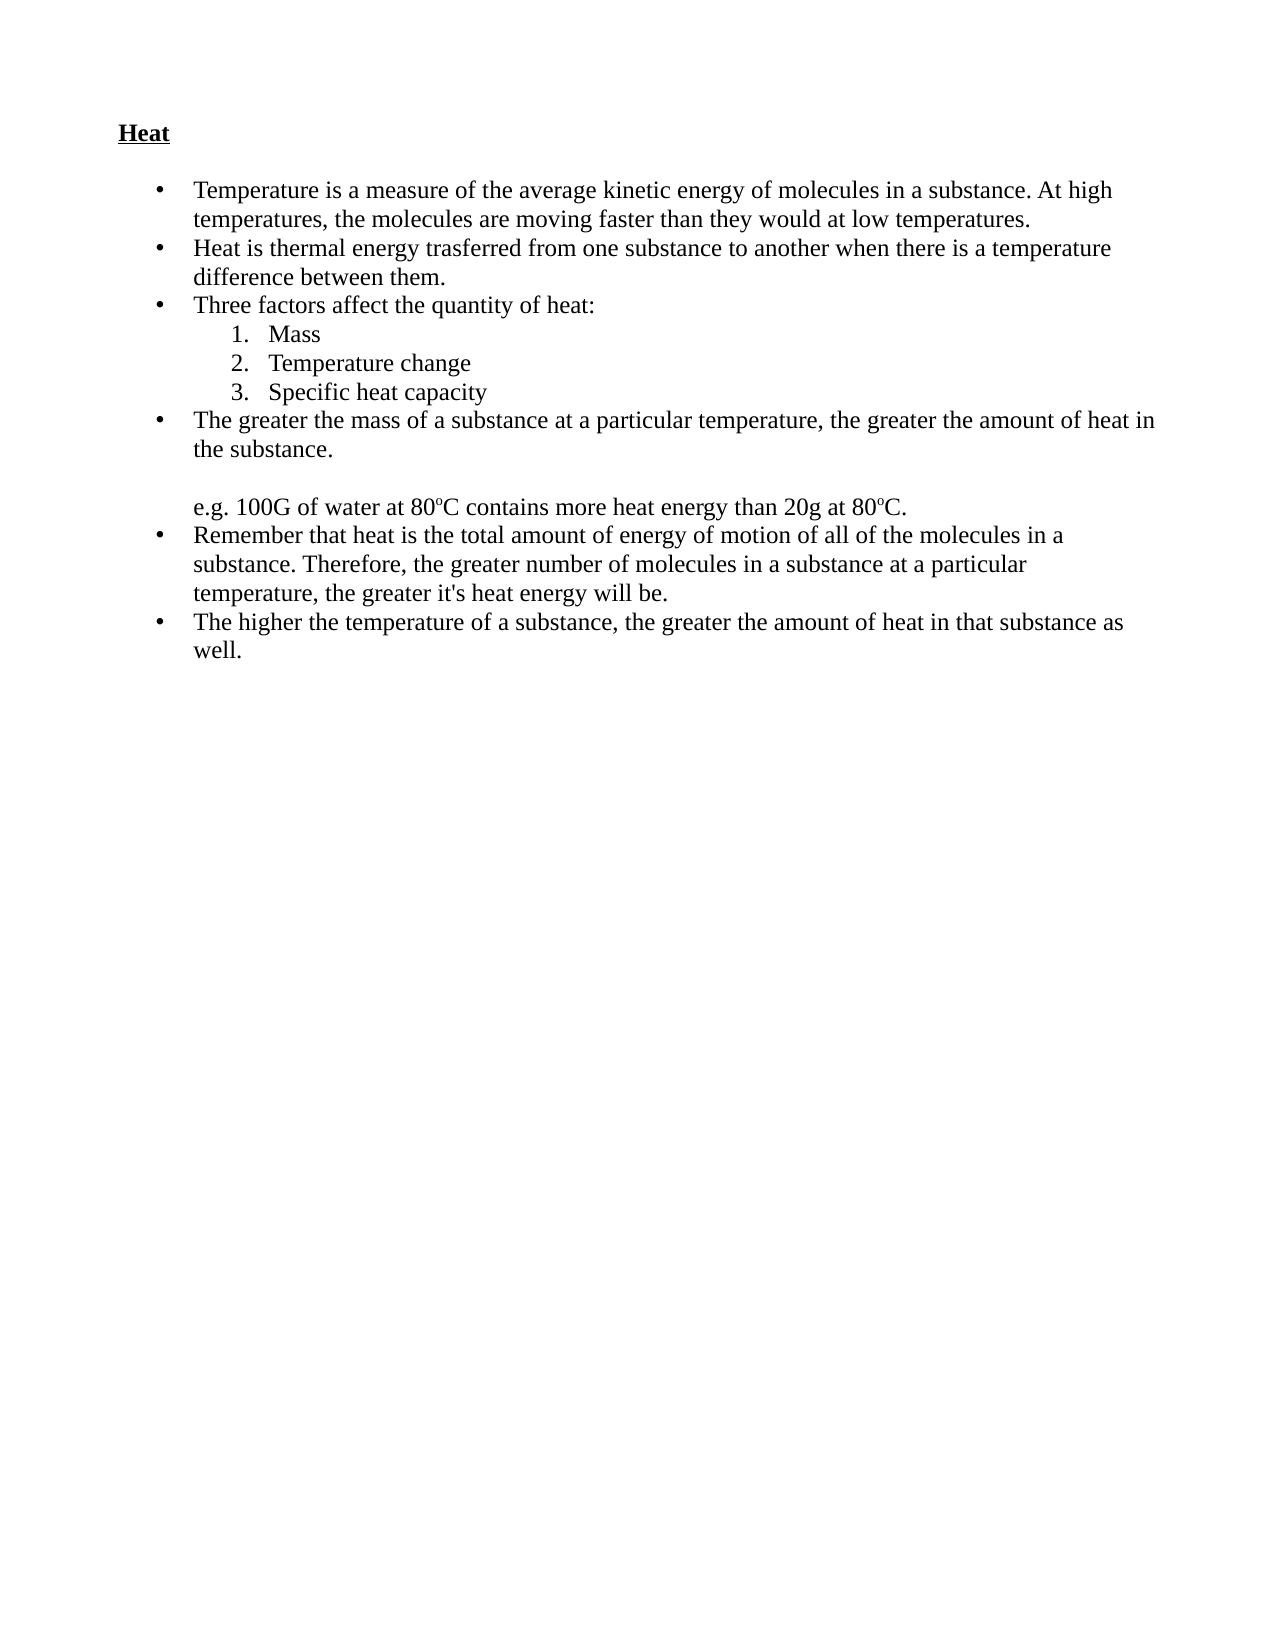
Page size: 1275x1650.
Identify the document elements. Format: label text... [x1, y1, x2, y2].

list Three factors affect the quantity of heat: [156, 291, 1157, 319]
list Mass [231, 319, 1157, 348]
list The greater the mass of a substance at a particular temperature, the greater the amount of heat in the substance. e.g. 100G of water at 80oC contains more heat energy than 20g at 80oC. [156, 406, 1157, 521]
list Temperature is a measure of the average kinetic energy of molecules in a substance. At high temperatures, the molecules are moving faster than they would at low temperatures. [156, 176, 1157, 233]
text Heat [118, 118, 1157, 147]
list Temperature change [231, 348, 1157, 377]
list Heat is thermal energy trasferred from one substance to another when there is a temperature difference between them. [156, 233, 1157, 291]
list The higher the temperature of a substance, the greater the amount of heat in that substance as well. [156, 607, 1157, 664]
list Specific heat capacity [231, 377, 1157, 406]
list Remember that heat is the total amount of energy of motion of all of the molecules in a substance. Therefore, the greater number of molecules in a substance at a particular temperature, the greater it's heat energy will be. [156, 521, 1157, 607]
